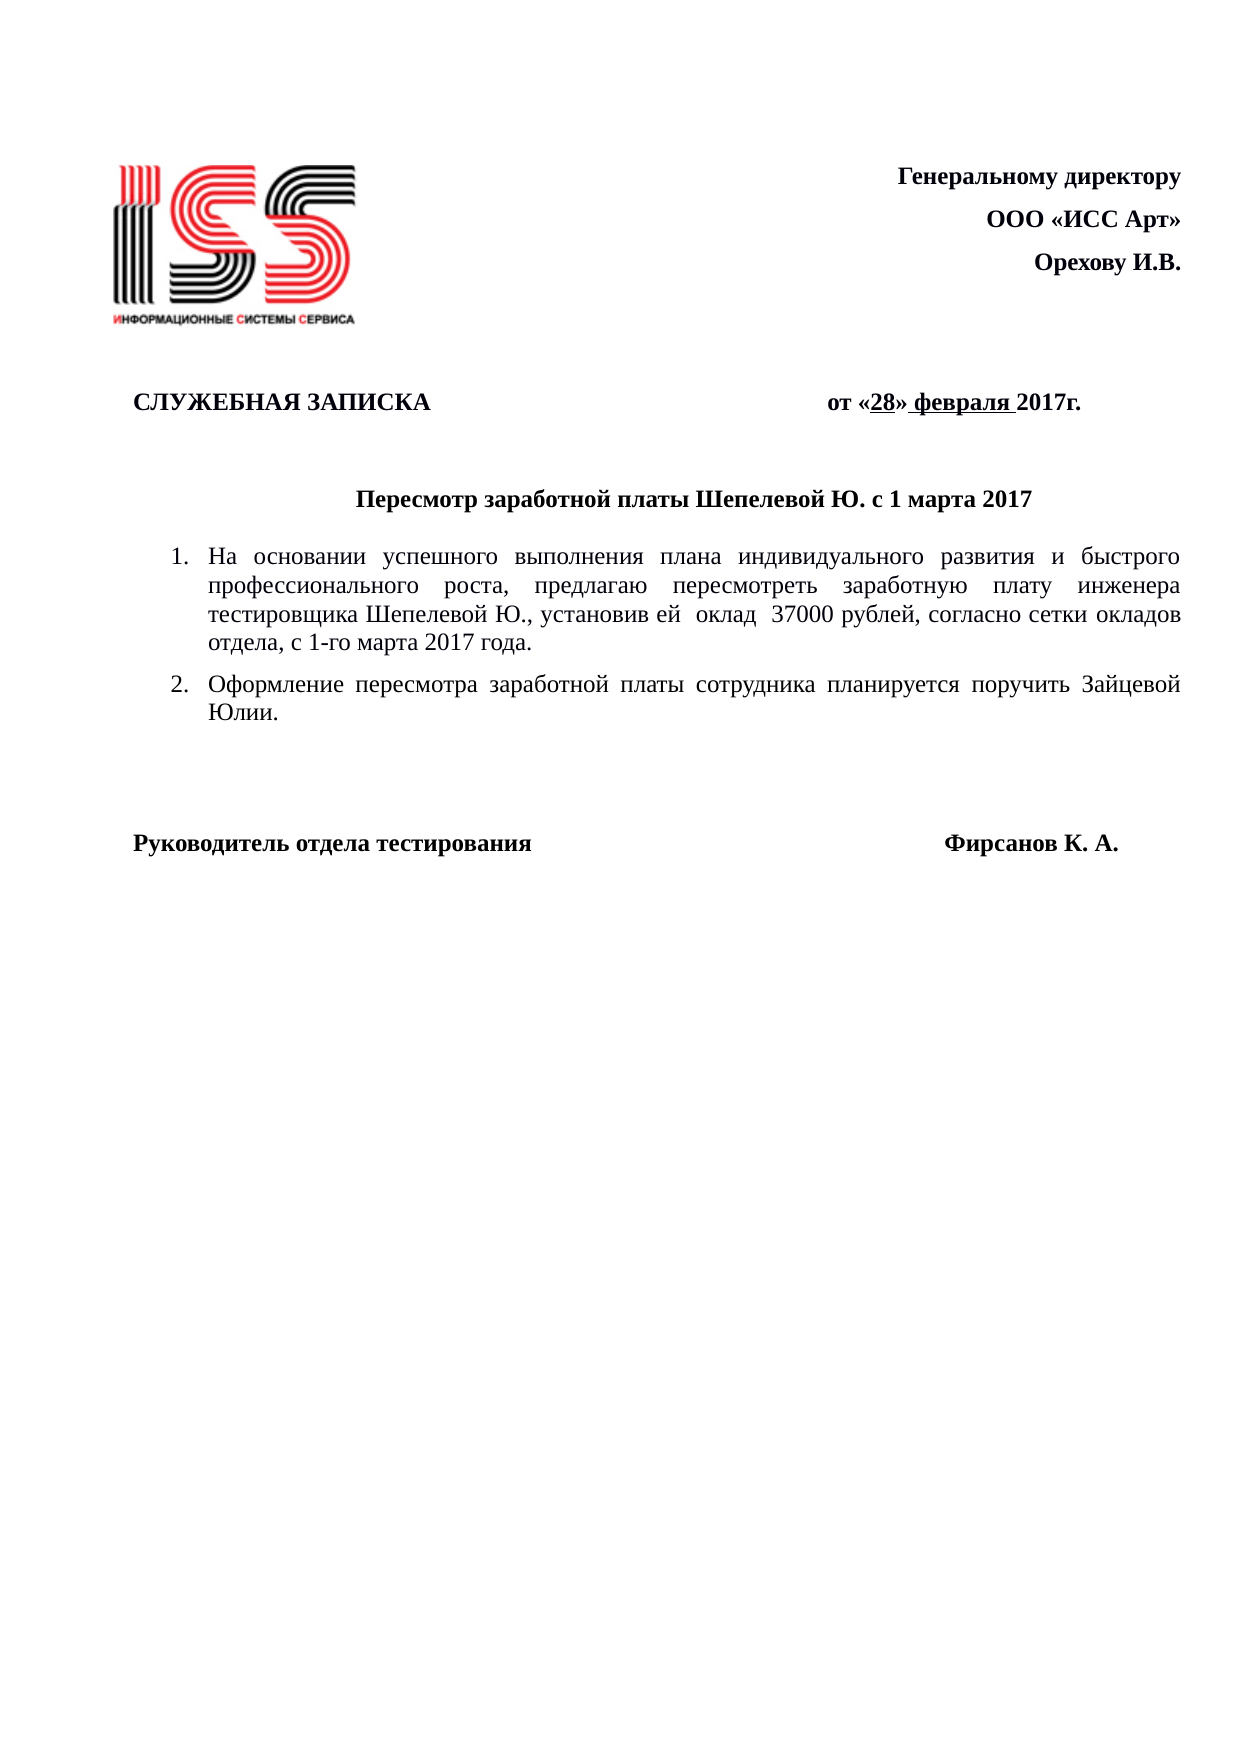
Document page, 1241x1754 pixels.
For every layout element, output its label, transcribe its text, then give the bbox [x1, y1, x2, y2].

list На основании успешного выполнения плана индивидуального развития и быстрого профессионального роста, предлагаю пересмотреть заработную плату инженера тестировщика Шепелевой Ю., установив ей оклад 37000 рублей, согласно сетки окладов отдела, с 1-го марта 2017 года. [170, 541, 1181, 656]
text СЛУЖЕБНАЯ ЗАПИСКА от «28» февраля 2017г. [133, 387, 1181, 416]
text ООО «ИСС Арт» [358, 204, 1181, 233]
text Руководитель отдела тестирования Фирсанов К. А. [133, 828, 1181, 856]
text Генеральному директору [133, 161, 1181, 190]
text Пересмотр заработной платы Шепелевой Ю. с 1 марта 2017 [207, 484, 1181, 512]
text Орехову И.В. [358, 247, 1181, 276]
list Оформление пересмотра заработной платы сотрудника планируется поручить Зайцевой Юлии. [170, 669, 1181, 726]
picture [112, 165, 358, 327]
